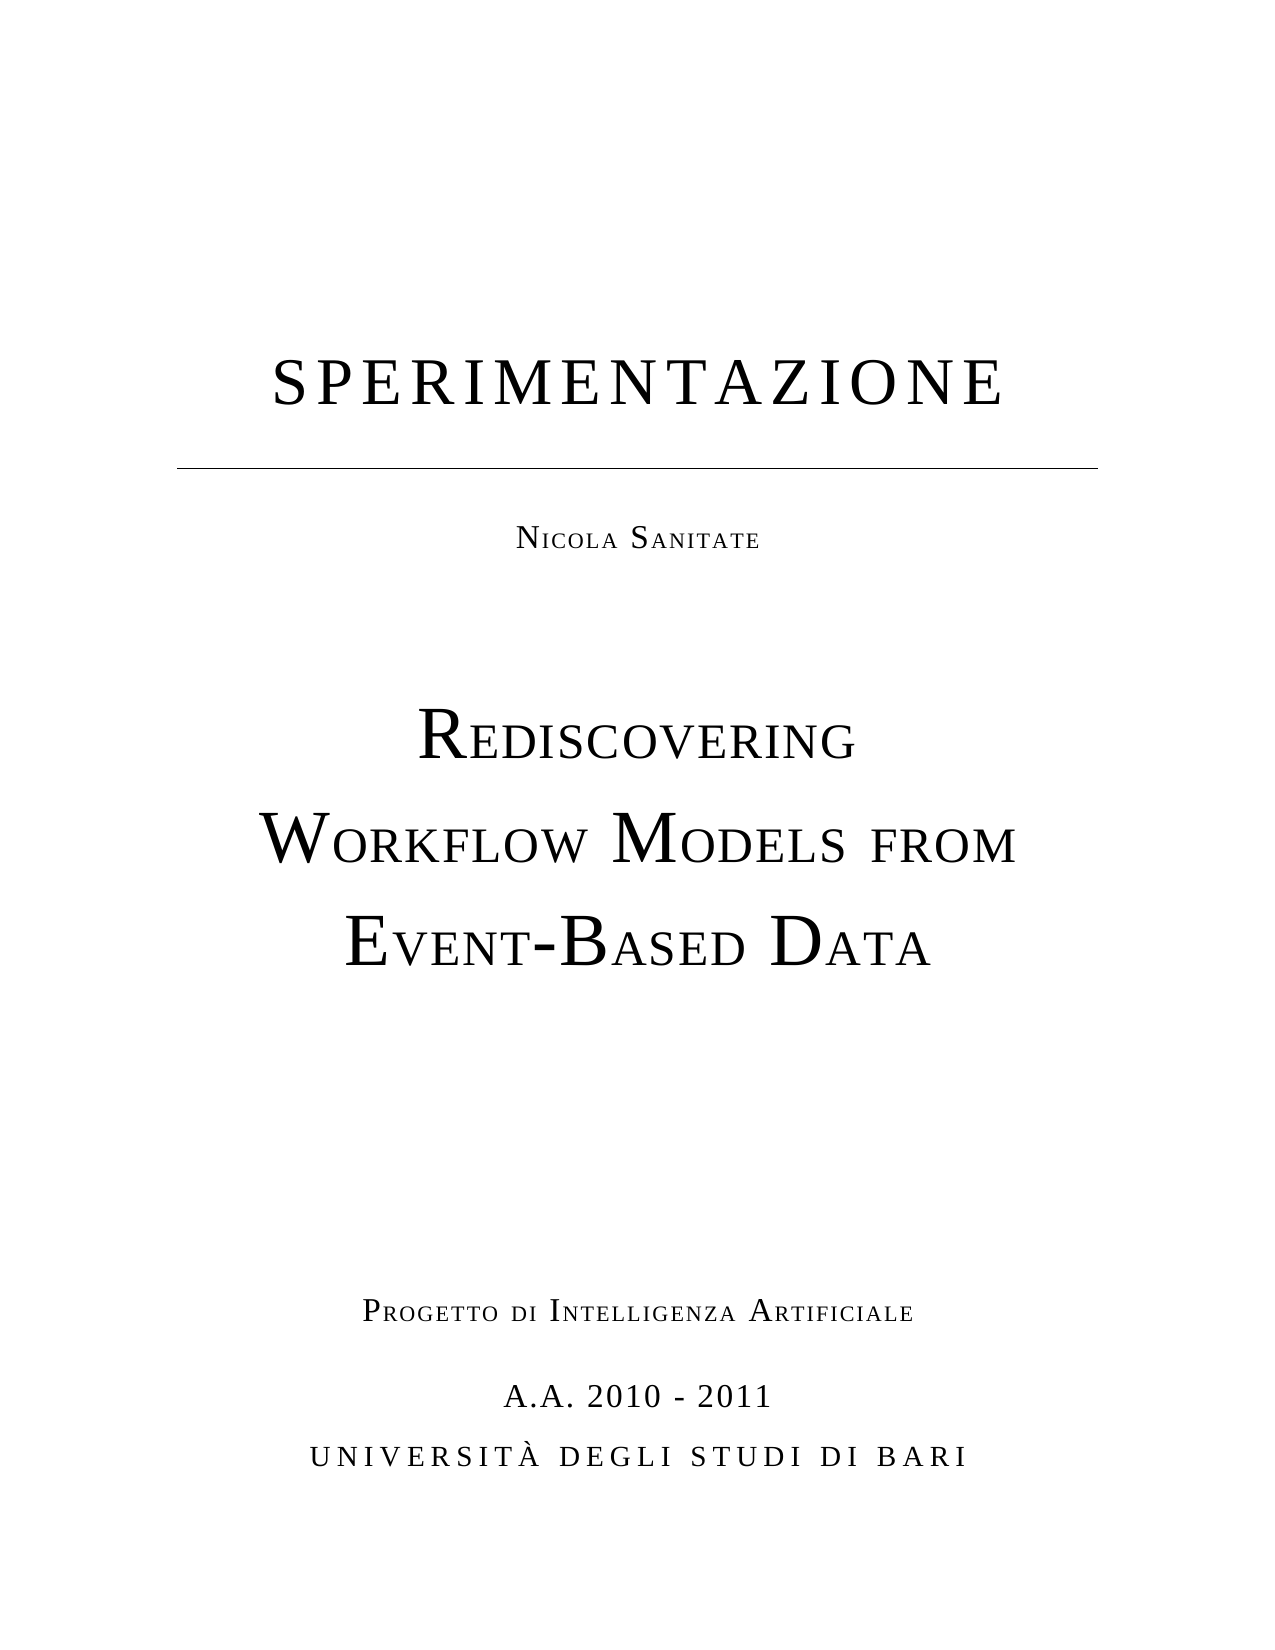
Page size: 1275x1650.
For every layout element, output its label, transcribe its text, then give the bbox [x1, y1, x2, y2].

subtitle Nicola Sanitate [236, 518, 1039, 555]
subtitle Progetto di Intelligenza Artificiale [236, 1291, 1039, 1328]
subtitle Rediscovering Workflow Models from Event-Based Data [236, 691, 1039, 982]
title Sperimentazione [177, 295, 1098, 468]
subtitle A.A. 2010 - 2011 [236, 1378, 1039, 1414]
